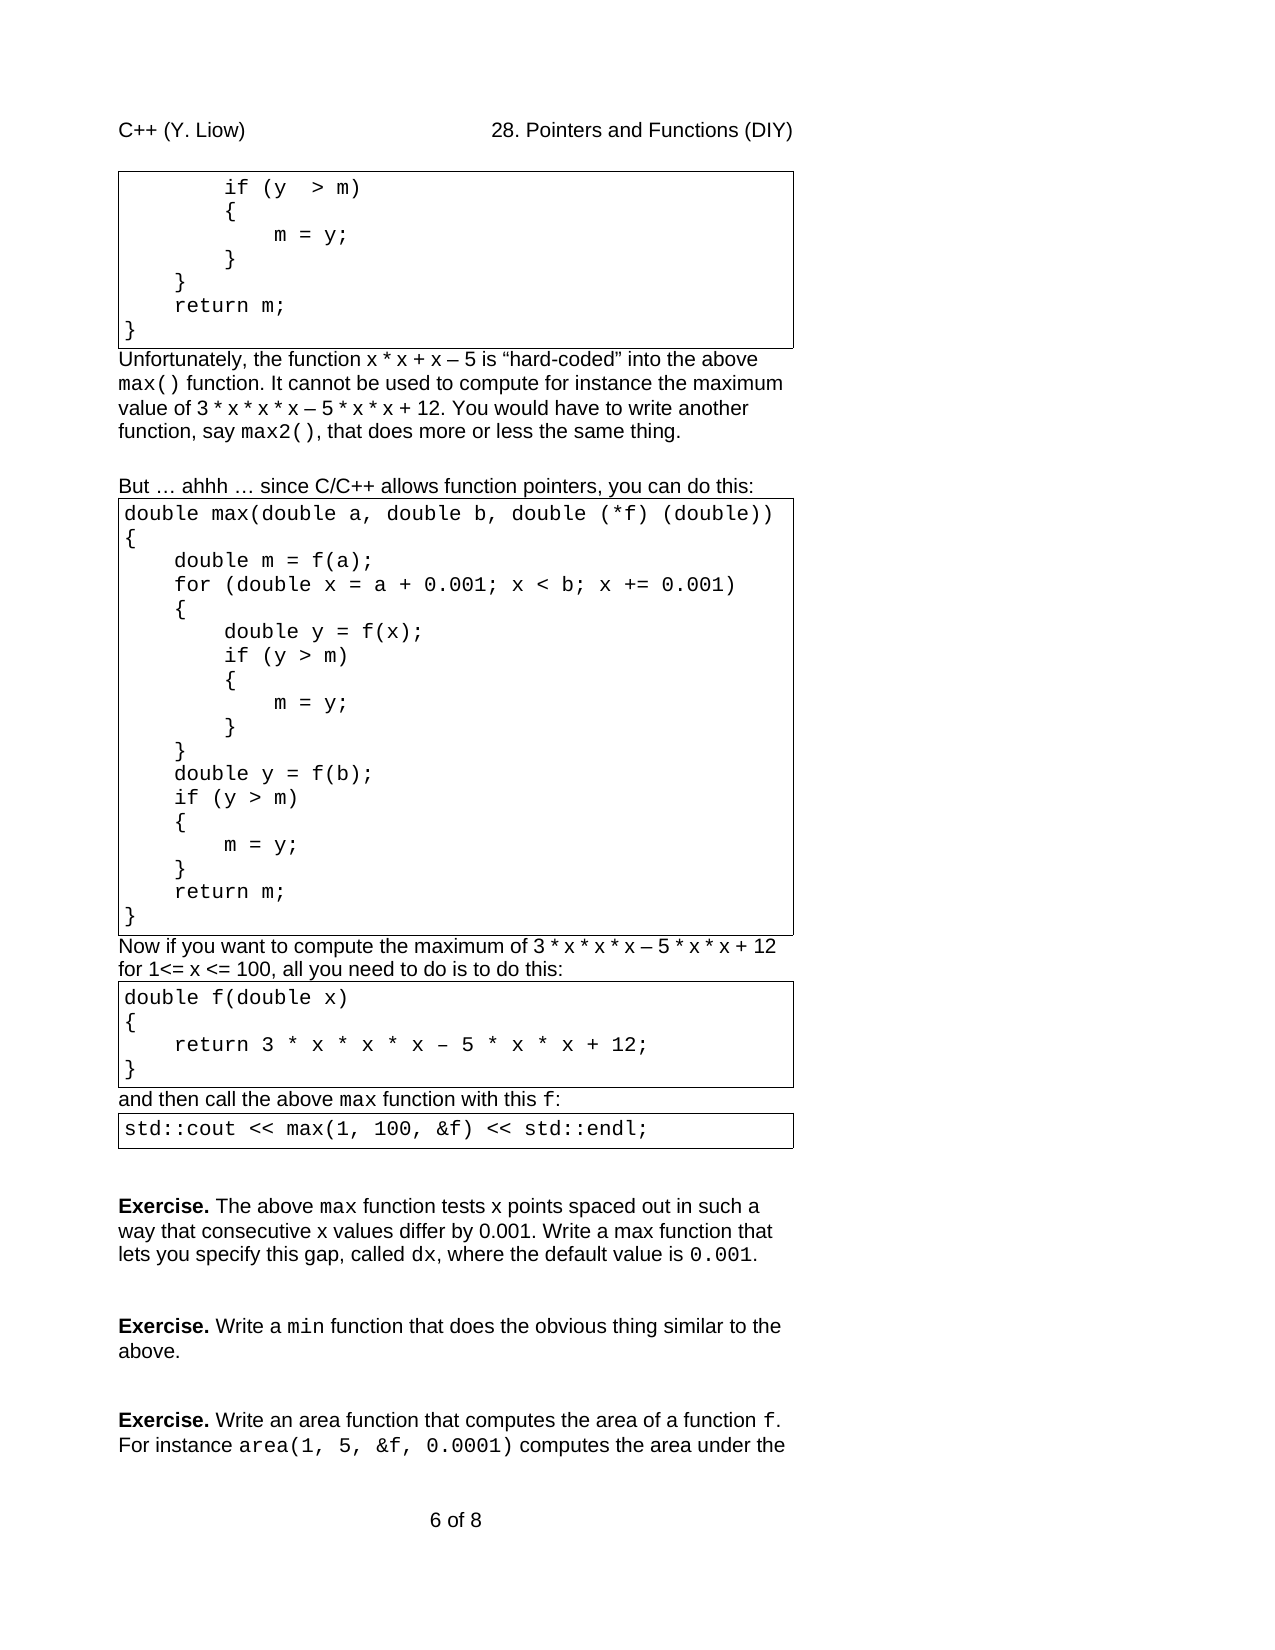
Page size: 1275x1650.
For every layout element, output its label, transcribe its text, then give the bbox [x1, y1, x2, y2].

text But … ahhh … since C/C++ allows function pointers, you can do this: [118, 474, 793, 497]
text Now if you want to compute the maximum of 3 * x * x * x – 5 * x * x + 12 for 1<= x <= 100, all you need to do is to do this: [118, 936, 793, 981]
text Exercise. Write a min function that does the obvious thing similar to the above. [118, 1314, 793, 1362]
table_header std::cout << max(1, 100, &f) << std::endl; [119, 1114, 793, 1148]
table_header double f(double x) { return 3 * x * x * x – 5 * x * x + 12; } [119, 982, 793, 1087]
text and then call the above max function with this f: [118, 1088, 793, 1112]
text Exercise. The above max function tests x points spaced out in such a way that consecutive x values differ by 0.001. Write a max function that lets you specify this gap, called dx, where the default value is 0.001. [118, 1194, 793, 1268]
text Unfortunately, the function x * x + x – 5 is “hard-coded” into the above max() function. It cannot be used to compute for instance the maximum value of 3 * x * x * x – 5 * x * x + 12. You would have to write another function, say max2(), that does more or less the same thing. [118, 349, 793, 445]
table_header if (y > m) { m = y; } } return m; } [119, 172, 793, 348]
text Exercise. Write an area function that computes the area of a function f. For instance area(1, 5, &f, 0.0001) computes the area under the [118, 1409, 793, 1459]
table_header double max(double a, double b, double (*f) (double)) { double m = f(a); for (double x = a + 0.001; x < b; x += 0.001) { double y = f(x); if (y > m) { m = y; } } double y = f(b); if (y > m) { m = y; } return m; } [119, 499, 793, 934]
